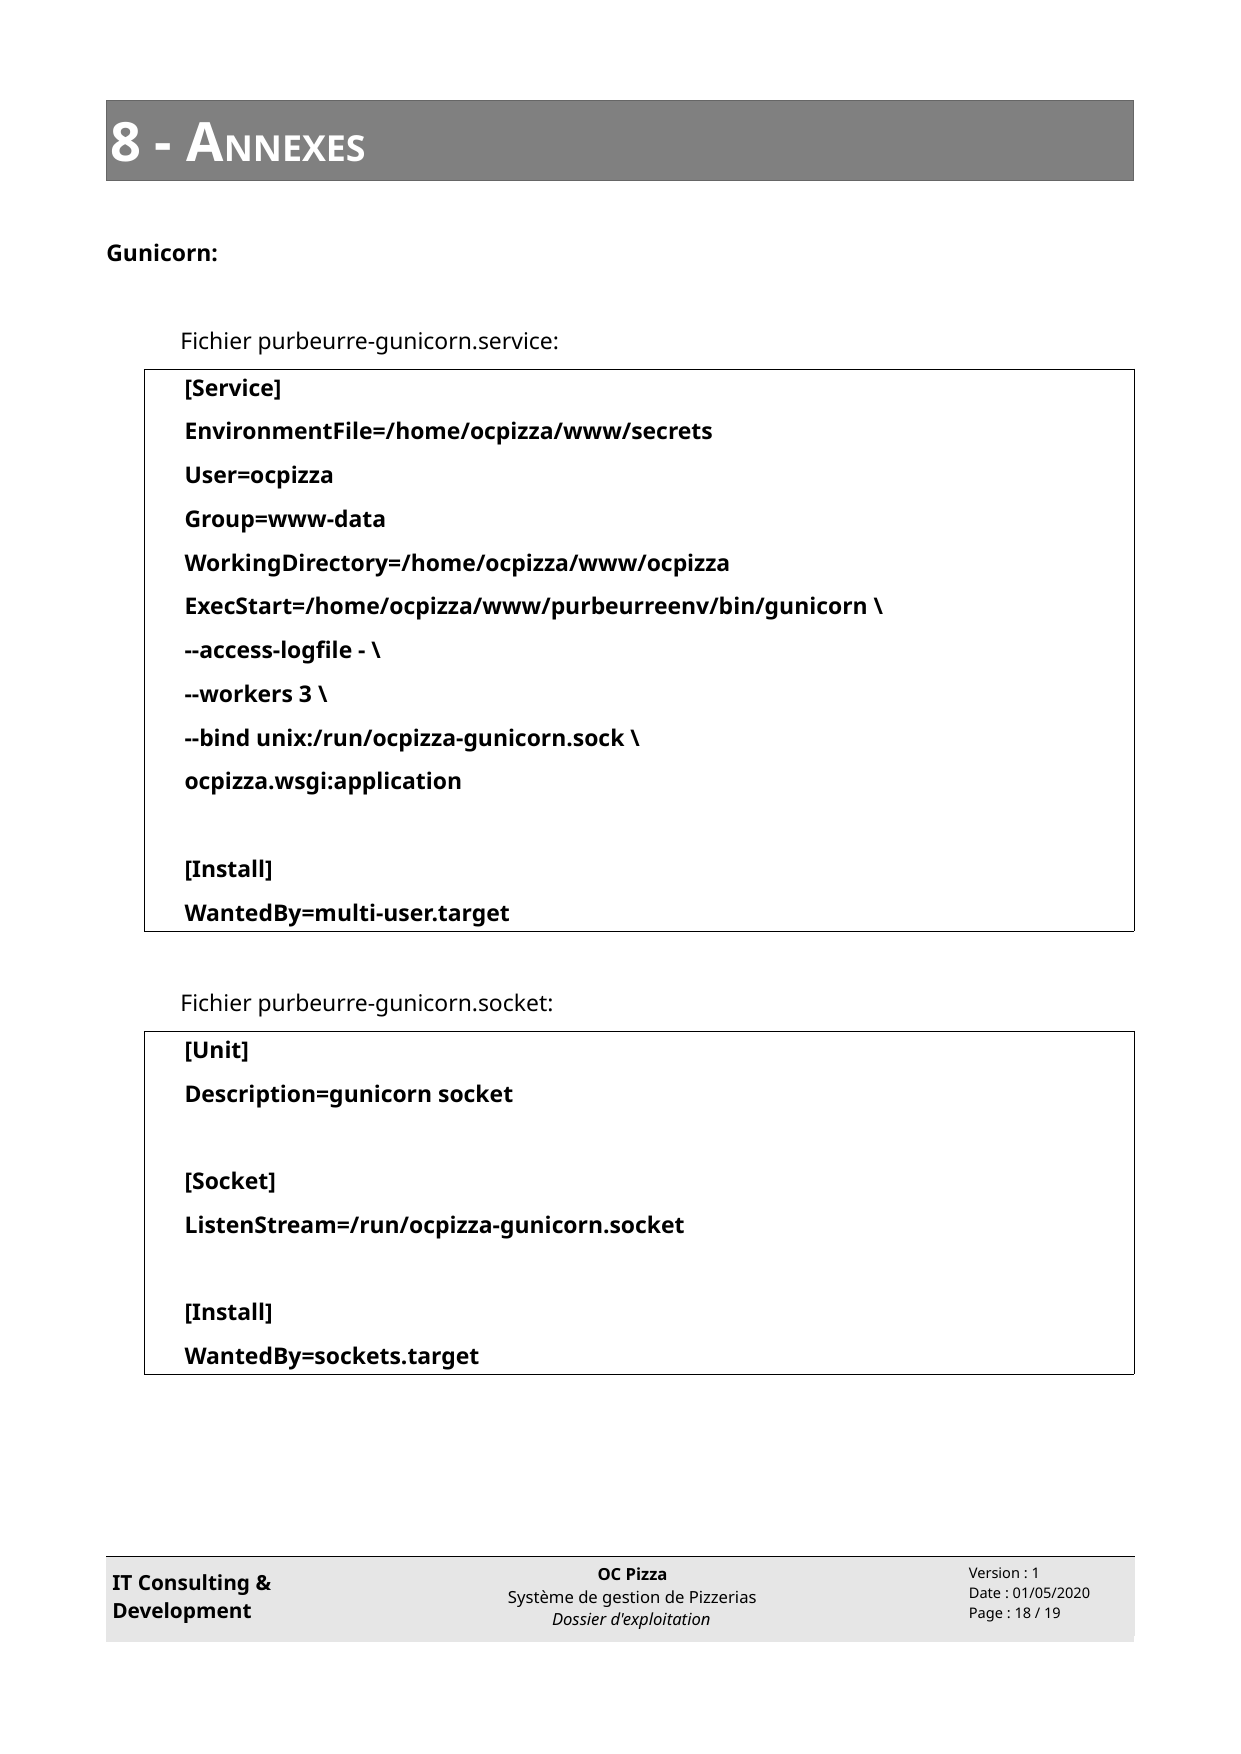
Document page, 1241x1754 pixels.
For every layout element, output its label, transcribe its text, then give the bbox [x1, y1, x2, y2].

list --workers 3 \ [145, 675, 1134, 709]
text Fichier purbeurre-gunicorn.service: [106, 325, 1134, 356]
list --access-logfile - \ [145, 631, 1134, 665]
list Group=www-data [145, 500, 1134, 534]
list EnvironmentFile=/home/ocpizza/www/secrets [145, 412, 1134, 446]
list [Unit] [145, 1032, 1134, 1065]
list [Service] [145, 370, 1134, 403]
text Gunicorn: [106, 237, 1134, 268]
list [Install] [145, 850, 1134, 884]
list WorkingDirectory=/home/ocpizza/www/ocpizza [145, 543, 1134, 578]
text Fichier purbeurre-gunicorn.socket: [106, 987, 1134, 1018]
list [Install] [145, 1293, 1134, 1327]
list [Socket] [145, 1162, 1134, 1196]
list User=ocpizza [145, 456, 1134, 490]
list WantedBy=multi-user.target [145, 893, 1134, 931]
list --bind unix:/run/ocpizza-gunicorn.sock \ [145, 718, 1134, 753]
subtitle Annexes [107, 101, 1133, 180]
list Description=gunicorn socket [145, 1074, 1134, 1109]
list WantedBy=sockets.target [145, 1337, 1134, 1374]
list ListenStream=/run/ocpizza-gunicorn.socket [145, 1206, 1134, 1240]
list ExecStart=/home/ocpizza/www/purbeurreenv/bin/gunicorn \ [145, 587, 1134, 621]
list ocpizza.wsgi:application [145, 762, 1134, 796]
